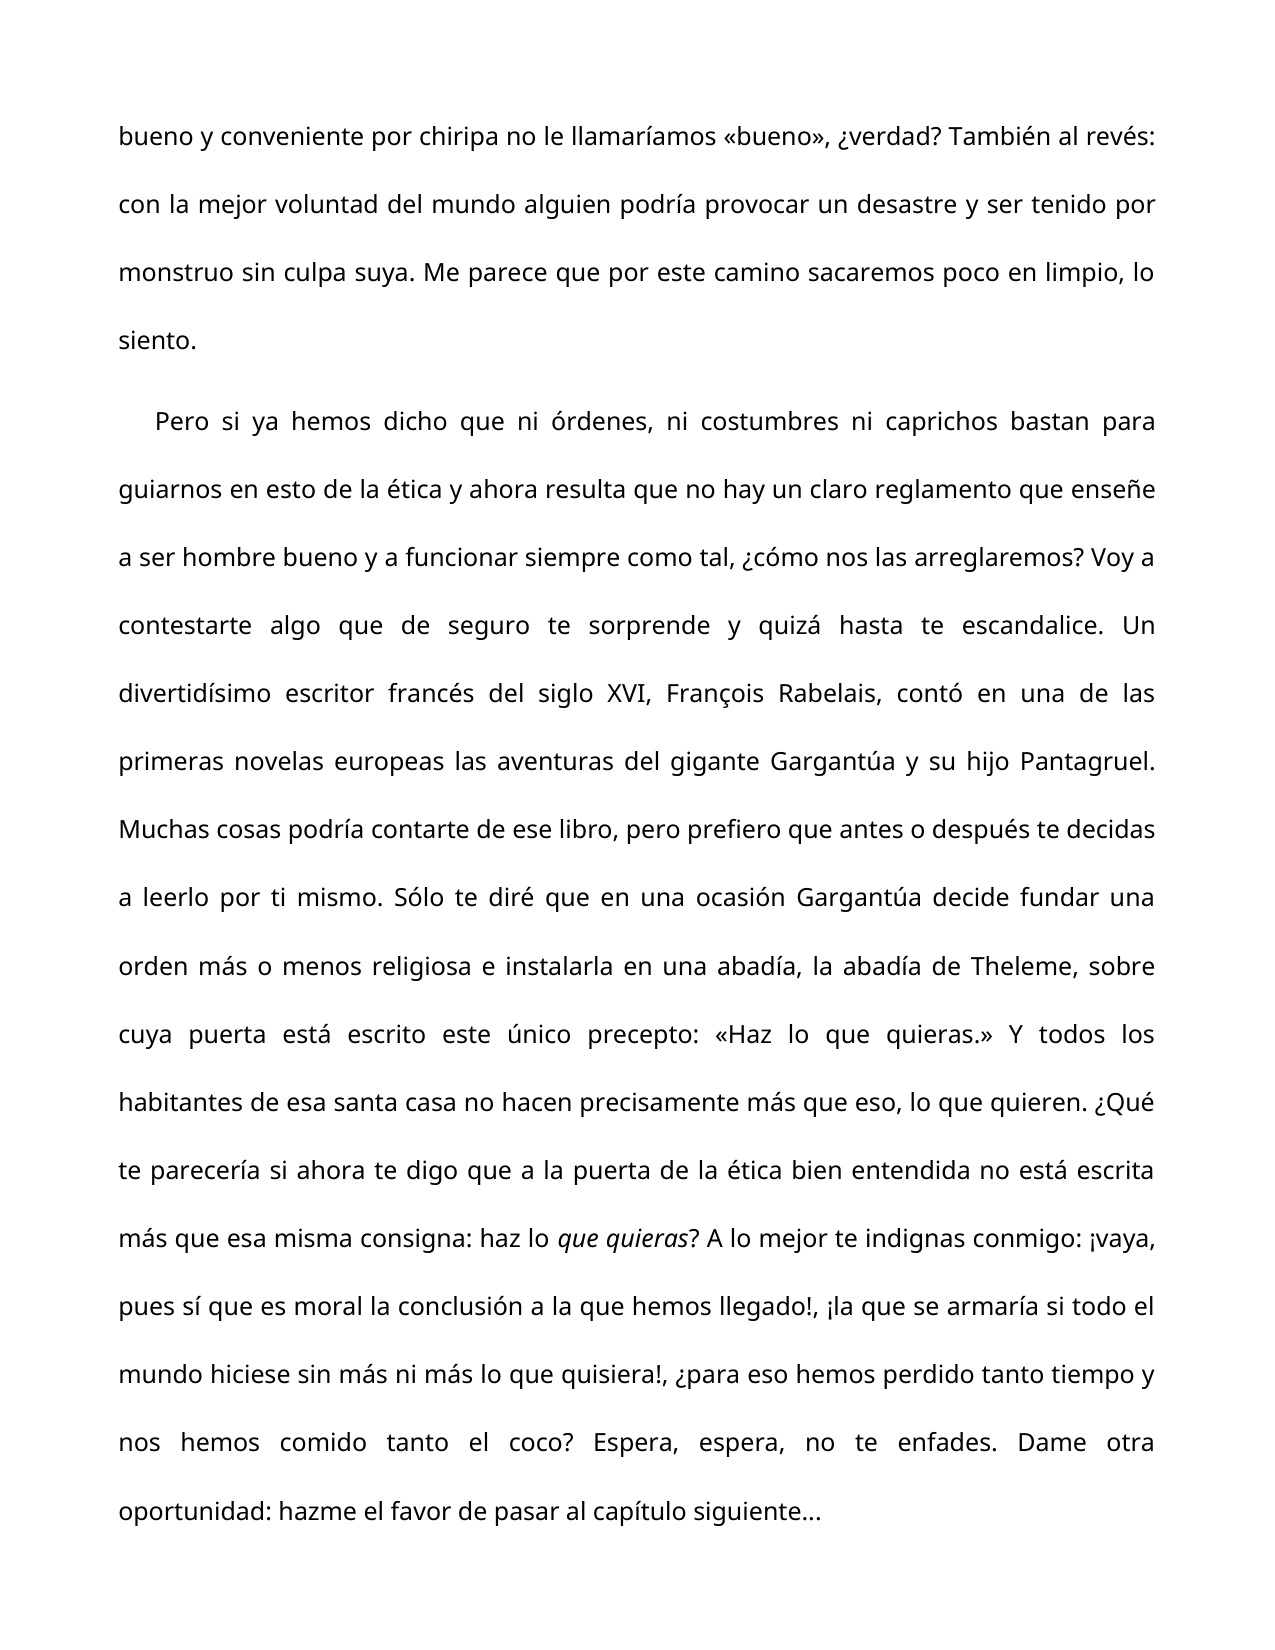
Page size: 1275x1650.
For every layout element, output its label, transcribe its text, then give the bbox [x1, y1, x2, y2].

text bueno y conveniente por chiripa no le llamaríamos «bueno», ¿verdad? También al revés: con la mejor voluntad del mundo alguien podría provocar un desastre y ser tenido por monstruo sin culpa suya. Me parece que por este camino sacaremos poco en limpio, lo siento. [118, 118, 1157, 357]
text Pero si ya hemos dicho que ni órdenes, ni costumbres ni caprichos bastan para guiarnos en esto de la ética y ahora resulta que no hay un claro reglamento que enseñe a ser hombre bueno y a funcionar siempre como tal, ¿cómo nos las arreglaremos? Voy a contestarte algo que de seguro te sorprende y quizá hasta te escandalice. Un divertidísimo escritor francés del siglo XVI, François Rabelais, contó en una de las primeras novelas europeas las aventuras del gigante Gargantúa y su hijo Pantagruel. Muchas cosas podría contarte de ese libro, pero prefiero que antes o después te decidas a leerlo por ti mismo. Sólo te diré que en una ocasión Gargantúa decide fundar una orden más o menos religiosa e instalarla en una abadía, la abadía de Theleme, sobre cuya puerta está escrito este único precepto: «Haz lo que quieras.» Y todos los habitantes de esa santa casa no hacen precisamente más que eso, lo que quieren. ¿Qué te parecería si ahora te digo que a la puerta de la ética bien entendida no está escrita más que esa misma consigna: haz lo que quieras? A lo mejor te indignas conmigo: ¡vaya, pues sí que es moral la conclusión a la que hemos llegado!, ¡la que se armaría si todo el mundo hiciese sin más ni más lo que quisiera!, ¿para eso hemos perdido tanto tiempo y nos hemos comido tanto el coco? Espera, espera, no te enfades. Dame otra oportunidad: hazme el favor de pasar al capítulo siguiente... [118, 403, 1157, 1527]
